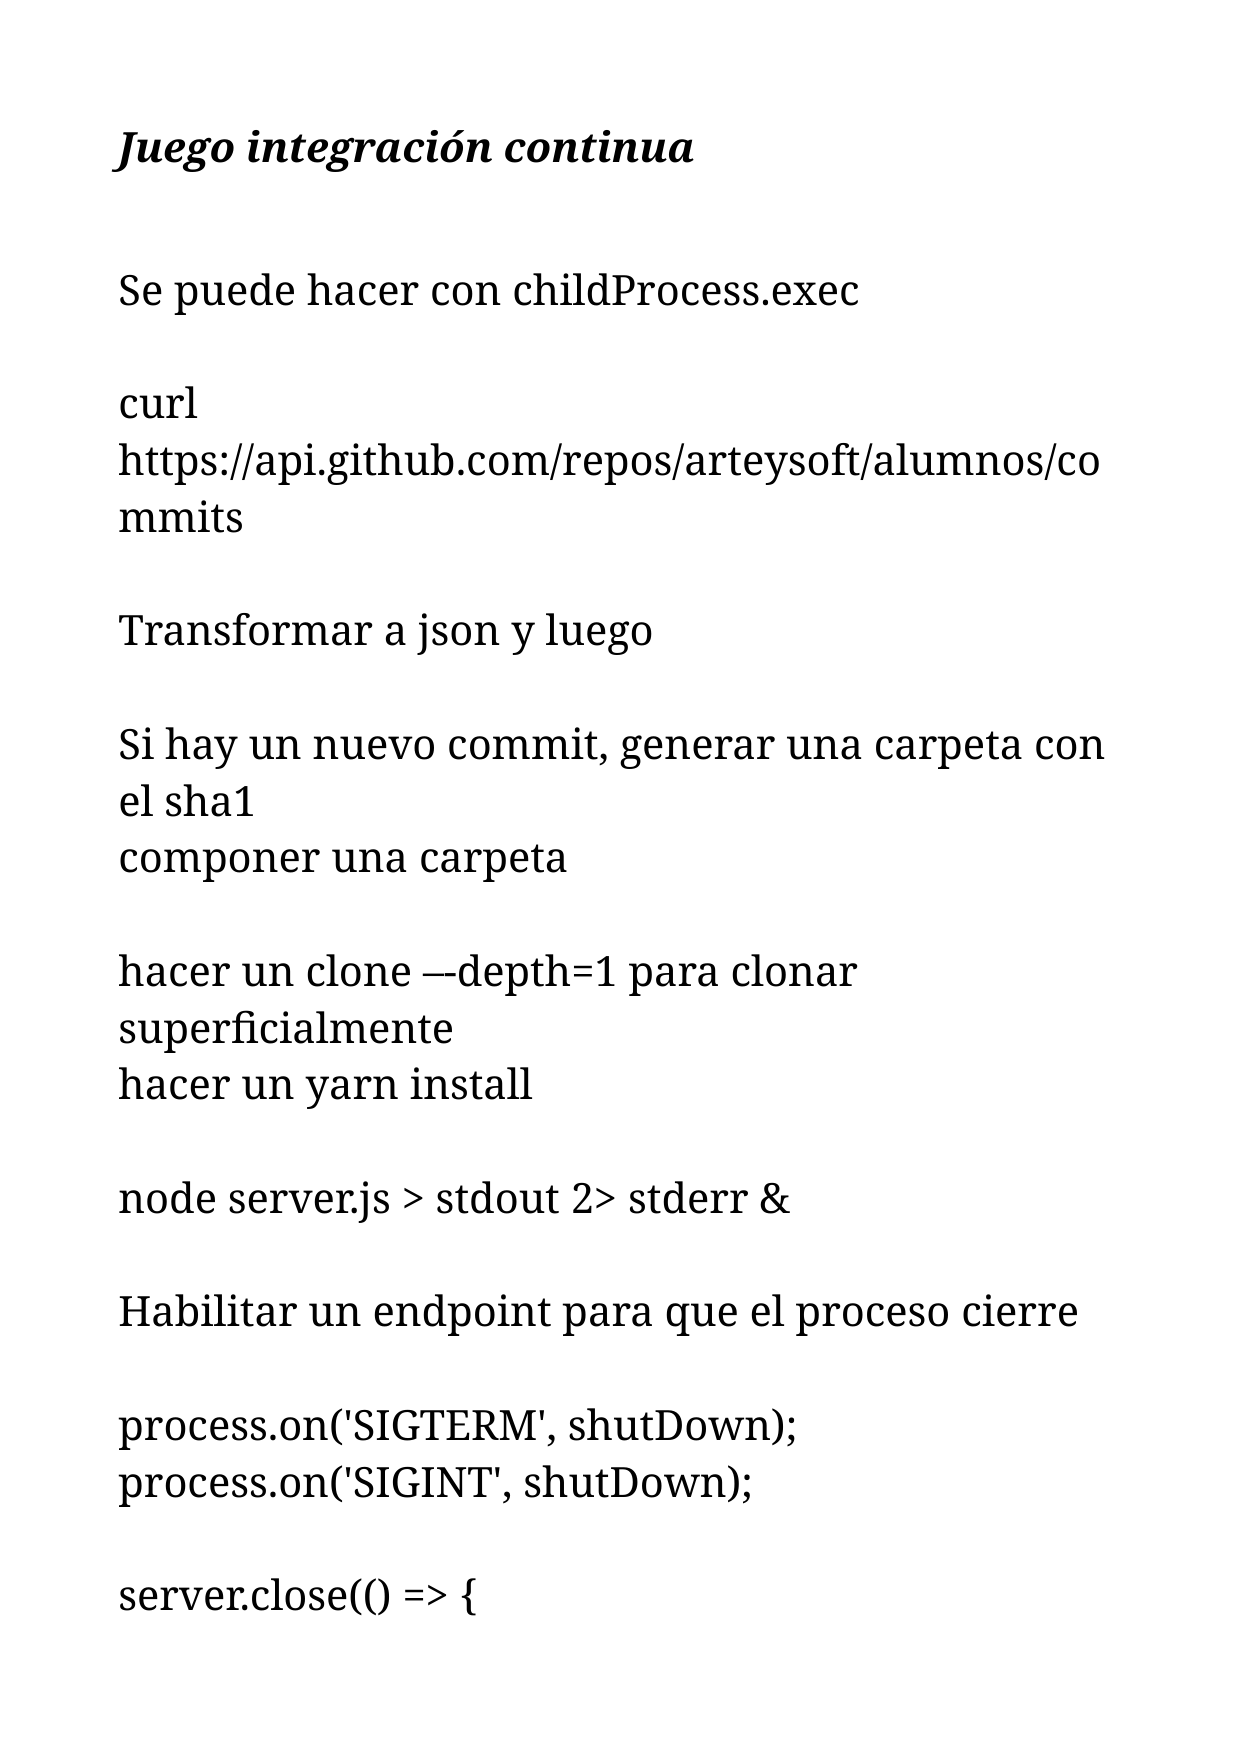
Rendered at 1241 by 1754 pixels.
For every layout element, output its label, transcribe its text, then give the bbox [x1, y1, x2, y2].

text server.close(() => { [118, 1566, 1122, 1623]
text hacer un clone –-depth=1 para clonar superficialmente [118, 942, 1122, 1055]
text componer una carpeta [118, 828, 1122, 885]
text Habilitar un endpoint para que el proceso cierre [118, 1282, 1122, 1339]
text process.on('SIGINT', shutDown); [118, 1453, 1122, 1509]
text node server.js > stdout 2> stderr & [118, 1169, 1122, 1226]
text hacer un yarn install [118, 1055, 1122, 1112]
text Transformar a json y luego [118, 601, 1122, 658]
text Si hay un nuevo commit, generar una carpeta con el sha1 [118, 714, 1122, 828]
text curl https://api.github.com/repos/arteysoft/alumnos/commits [118, 374, 1122, 544]
text Juego integración continua [118, 118, 1122, 175]
text process.on('SIGTERM', shutDown); [118, 1396, 1122, 1453]
text Se puede hacer con childProcess.exec [118, 260, 1122, 317]
